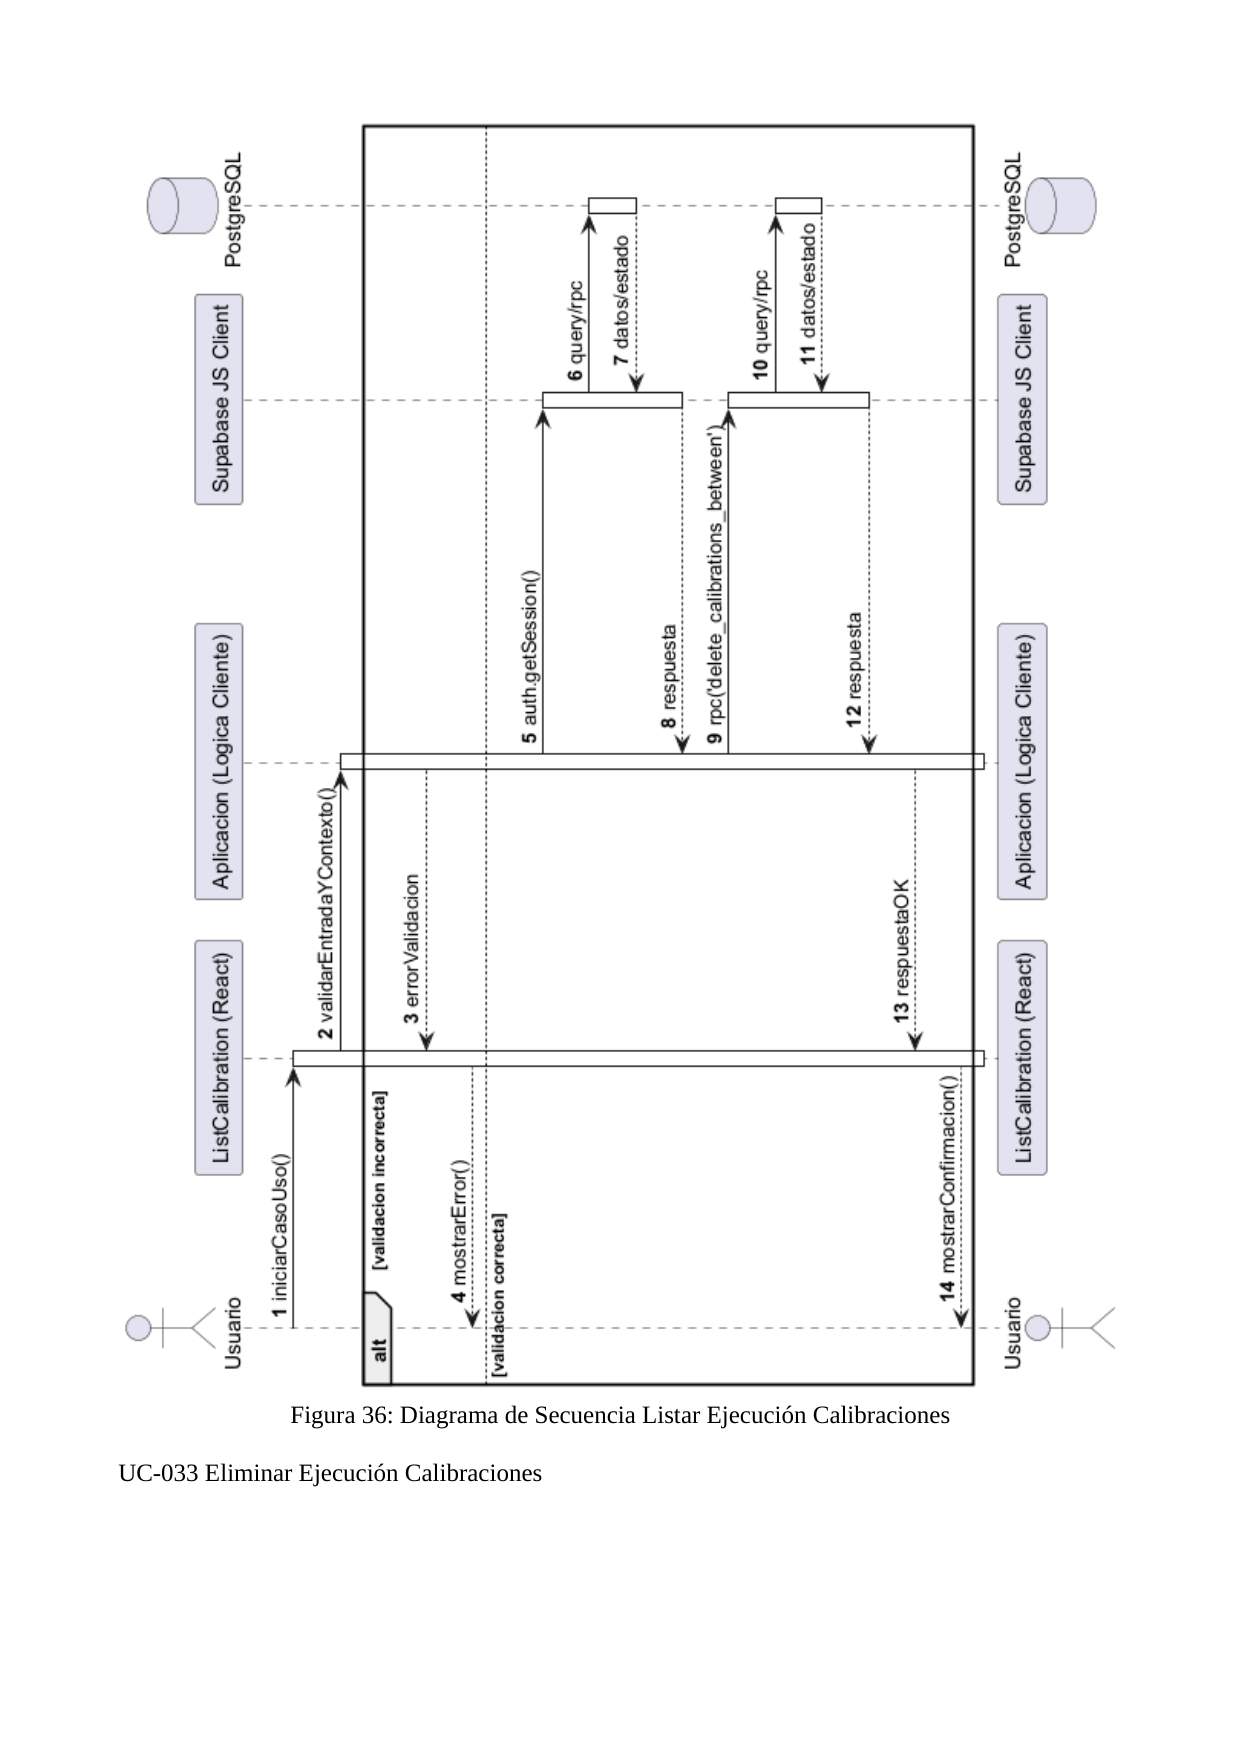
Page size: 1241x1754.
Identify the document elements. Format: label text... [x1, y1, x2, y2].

picture [118, 118, 1123, 1401]
text Figura 36: Diagrama de Secuencia Listar Ejecución Calibraciones [118, 1401, 1122, 1429]
text UC-033 Eliminar Ejecución Calibraciones [118, 1458, 1122, 1487]
